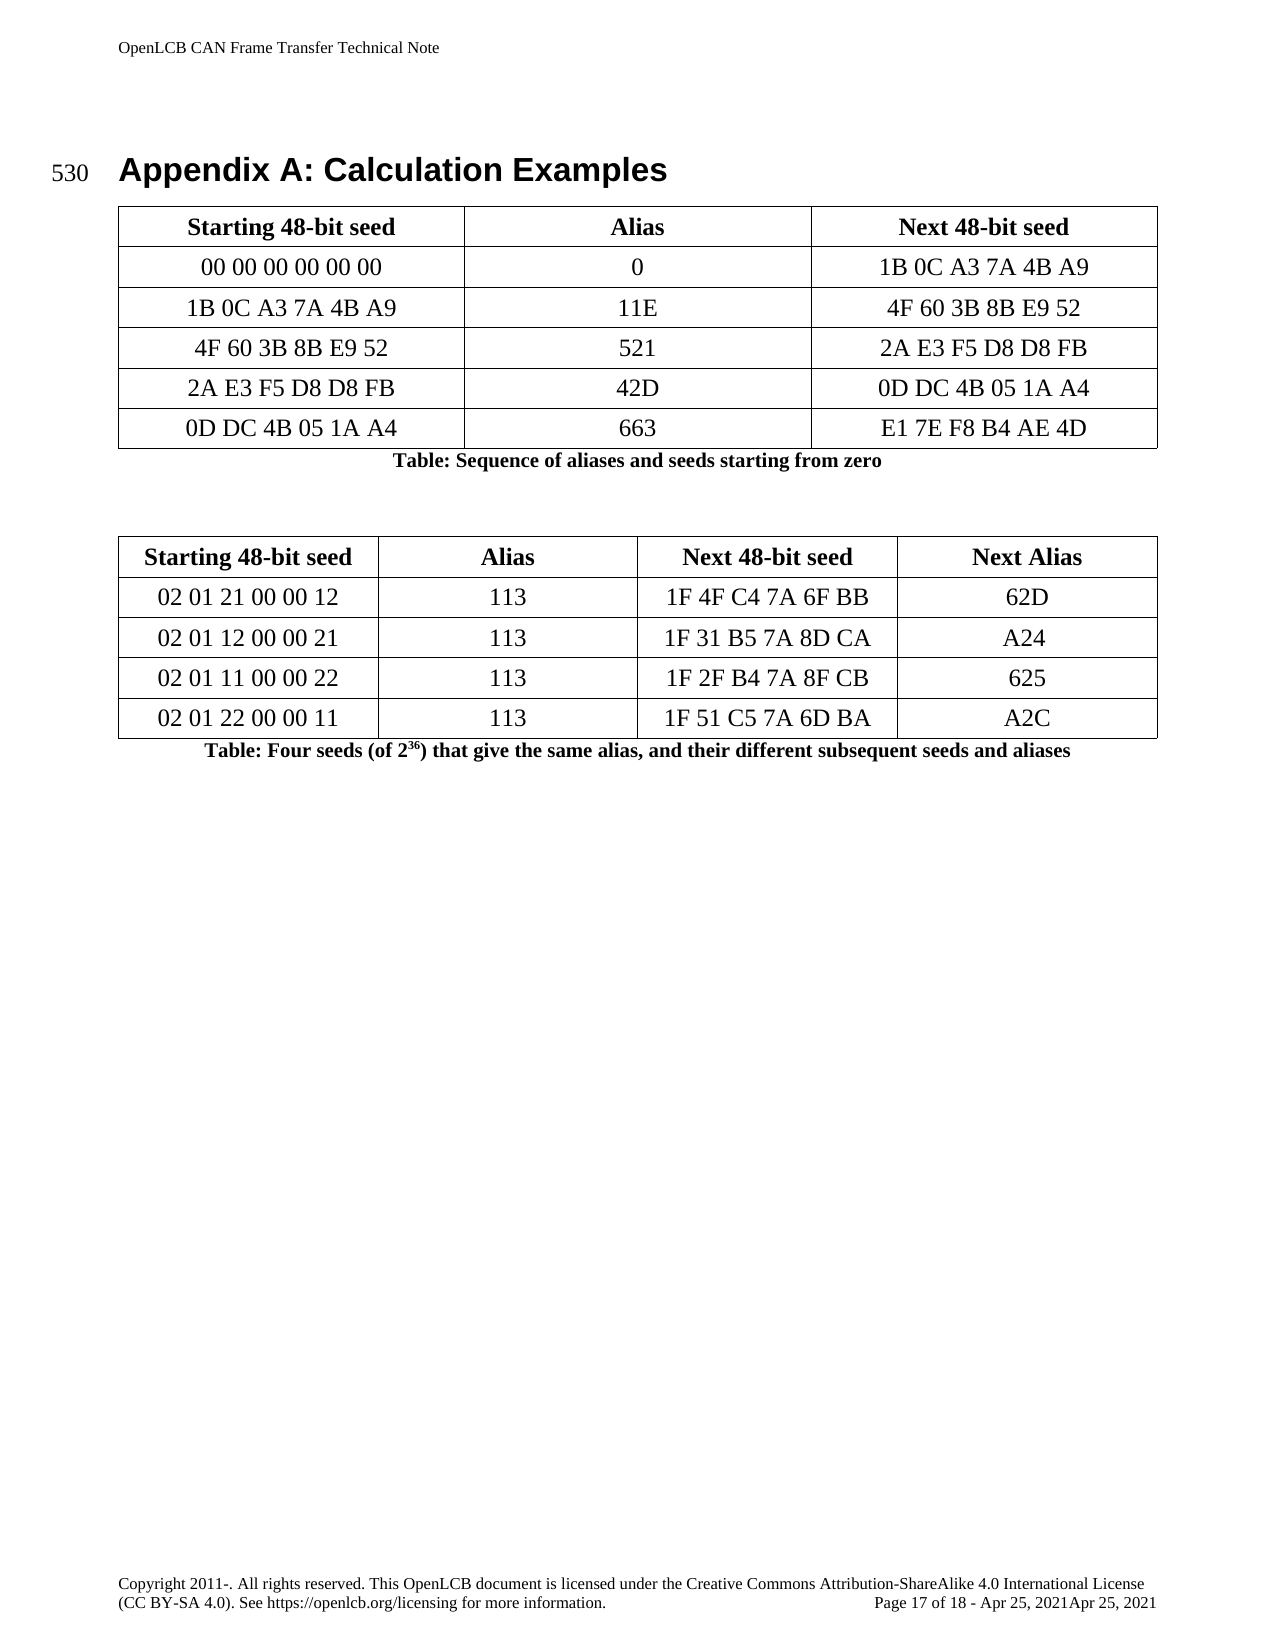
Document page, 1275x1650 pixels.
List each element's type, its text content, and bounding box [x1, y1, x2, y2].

table_cell 113 [379, 618, 637, 657]
table_cell 113 [379, 699, 637, 738]
table_cell 02 01 22 00 00 11 [119, 699, 378, 738]
table_cell 02 01 12 00 00 21 [119, 618, 378, 657]
table_cell 4F 60 3B 8B E9 52 [812, 288, 1157, 327]
table_cell 42D [465, 369, 811, 408]
table_header Starting 48-bit seed [119, 207, 464, 246]
table_cell 0D DC 4B 05 1A A4 [119, 409, 464, 448]
text Appendix A: Calculation Examples [118, 150, 1157, 188]
table_header Alias [465, 207, 811, 246]
table_cell 663 [465, 409, 811, 448]
text Table: Four seeds (of 236) that give the same alias, and their different subsequent seeds and aliases [118, 739, 1157, 762]
table_cell 1B 0C A3 7A 4B A9 [812, 247, 1157, 287]
table_header Starting 48-bit seed [119, 537, 378, 577]
table_cell 1F 4F C4 7A 6F BB [638, 578, 897, 617]
table_cell A2C [898, 699, 1157, 738]
table_cell A24 [898, 618, 1157, 657]
table_cell 1F 2F B4 7A 8F CB [638, 658, 897, 698]
table_header Next 48-bit seed [812, 207, 1157, 246]
table_cell 1B 0C A3 7A 4B A9 [119, 288, 464, 327]
table_cell 4F 60 3B 8B E9 52 [119, 328, 464, 367]
table_cell 2A E3 F5 D8 D8 FB [812, 328, 1157, 367]
table_cell 0 [465, 247, 811, 287]
text Table: Sequence of aliases and seeds starting from zero [118, 449, 1157, 472]
table_header Next Alias [898, 537, 1157, 577]
table_header Next 48-bit seed [638, 537, 897, 577]
table_cell 62D [898, 578, 1157, 617]
table_cell 11E [465, 288, 811, 327]
table_cell 113 [379, 578, 637, 617]
table_cell 0D DC 4B 05 1A A4 [812, 369, 1157, 408]
table_cell 02 01 11 00 00 22 [119, 658, 378, 698]
table_cell 113 [379, 658, 637, 698]
table_cell 1F 51 C5 7A 6D BA [638, 699, 897, 738]
table_cell 1F 31 B5 7A 8D CA [638, 618, 897, 657]
table_cell E1 7E F8 B4 AE 4D [812, 409, 1157, 448]
table_cell 00 00 00 00 00 00 [119, 247, 464, 287]
table_cell 625 [898, 658, 1157, 698]
table_header Alias [379, 537, 637, 577]
table_cell 2A E3 F5 D8 D8 FB [119, 369, 464, 408]
table_cell 521 [465, 328, 811, 367]
table_cell 02 01 21 00 00 12 [119, 578, 378, 617]
